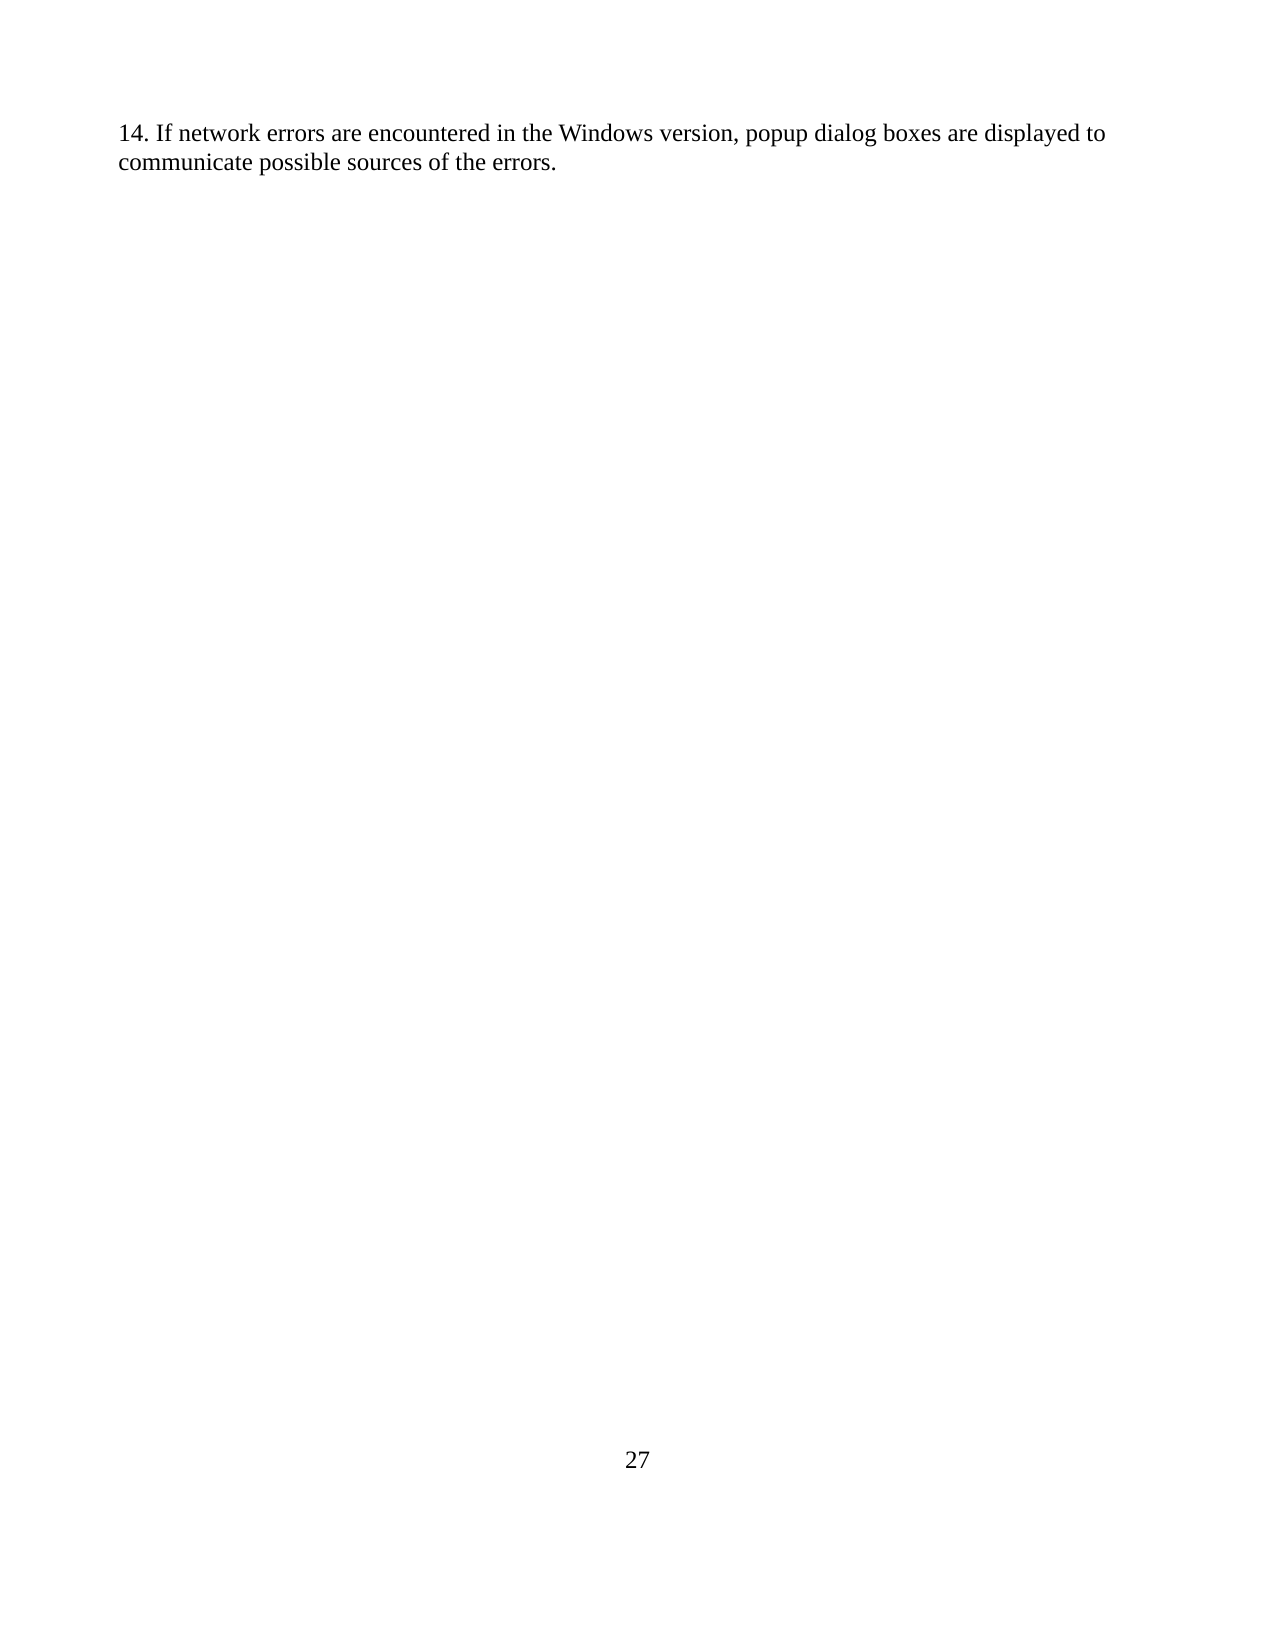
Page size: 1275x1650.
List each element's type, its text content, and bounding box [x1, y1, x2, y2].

text 14. If network errors are encountered in the Windows version, popup dialog boxes are displayed to communicate possible sources of the errors. [118, 118, 1157, 176]
